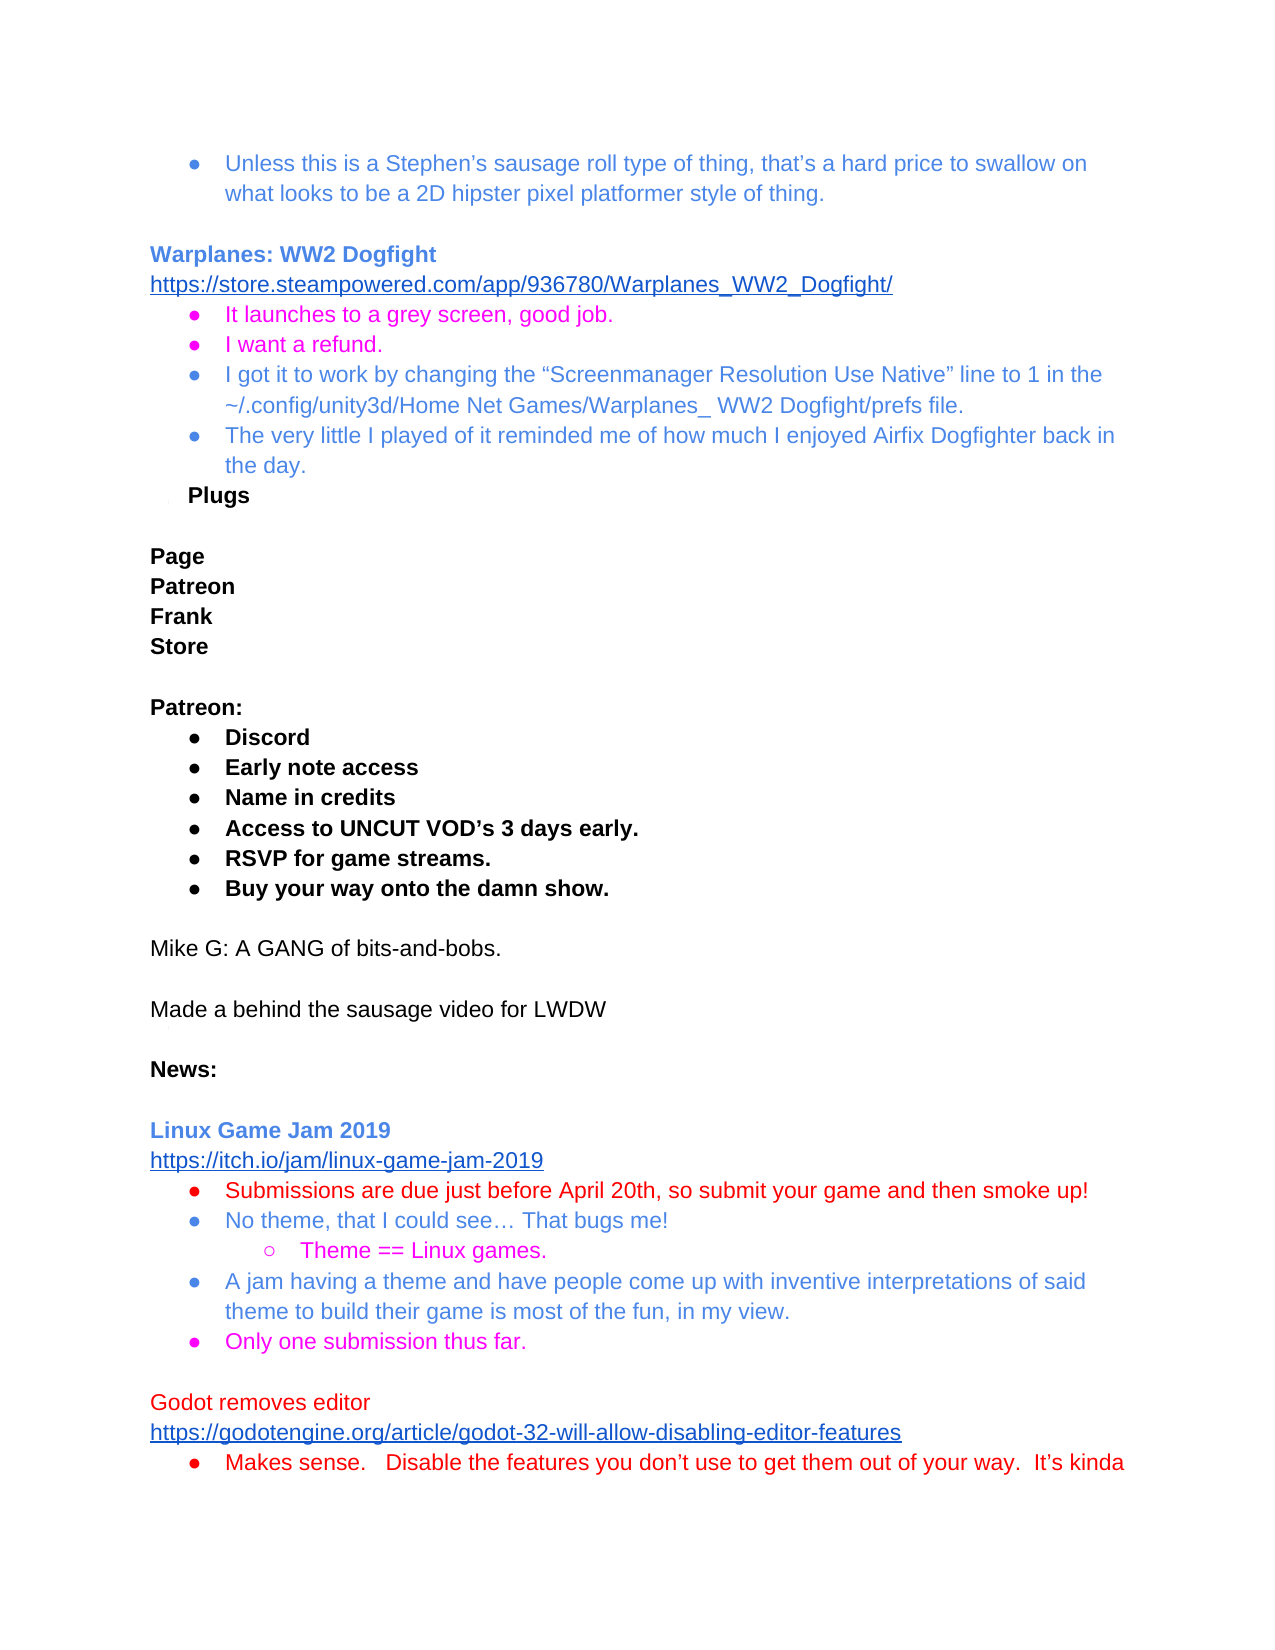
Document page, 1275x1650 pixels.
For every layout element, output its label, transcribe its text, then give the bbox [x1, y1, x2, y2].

list Buy your way onto the damn show. [187, 875, 1125, 901]
list Makes sense. Disable the features you don’t use to get them out of your way. It’s kinda [187, 1449, 1125, 1475]
text Patreon: [150, 694, 1125, 720]
text Linux Game Jam 2019 [150, 1117, 1125, 1143]
text https://itch.io/jam/linux-game-jam-2019 [150, 1147, 1125, 1173]
list Name in credits [187, 784, 1125, 811]
list Only one submission thus far. [187, 1328, 1125, 1354]
text Mike G: A GANG of bits-and-bobs. [150, 935, 1125, 962]
text Plugs [150, 482, 1125, 509]
text Store [150, 633, 1125, 660]
text Page [150, 543, 1125, 569]
list The very little I played of it reminded me of how much I enjoyed Airfix Dogfighter back in the day. [187, 422, 1125, 478]
text Godot removes editor [150, 1388, 1125, 1415]
list Submissions are due just before April 20th, so submit your game and then smoke up! [187, 1177, 1125, 1203]
text Frank [150, 603, 1125, 629]
text Warplanes: WW2 Dogfight [150, 241, 1125, 267]
list Unless this is a Stephen’s sausage roll type of thing, that’s a hard price to swallow on what looks to be a 2D hipster pixel platformer style of thing. [187, 150, 1125, 207]
list Access to UNCUT VOD’s 3 days early. [187, 814, 1125, 841]
text https://godotengine.org/article/godot-32-will-allow-disabling-editor-features [150, 1419, 1125, 1445]
list Discord [187, 724, 1125, 750]
list Theme == Linux games. [262, 1237, 1125, 1264]
list I got it to work by changing the “Screenmanager Resolution Use Native” line to 1 in the ~/.config/unity3d/Home Net Games/Warplanes_ WW2 Dogfight/prefs file. [187, 361, 1125, 418]
text News: [150, 1056, 1125, 1083]
list RSVP for game streams. [187, 845, 1125, 871]
text https://store.steampowered.com/app/936780/Warplanes_WW2_Dogfight/ [150, 271, 1125, 297]
list No theme, that I could see… That bugs me! [187, 1207, 1125, 1234]
list It launches to a grey screen, good job. [187, 301, 1125, 327]
list Early note access [187, 754, 1125, 781]
text Made a behind the sausage video for LWDW [150, 996, 1125, 1022]
text Patreon [150, 573, 1125, 599]
list A jam having a theme and have people come up with inventive interpretations of said theme to build their game is most of the fun, in my view. [187, 1268, 1125, 1324]
list I want a refund. [187, 331, 1125, 358]
